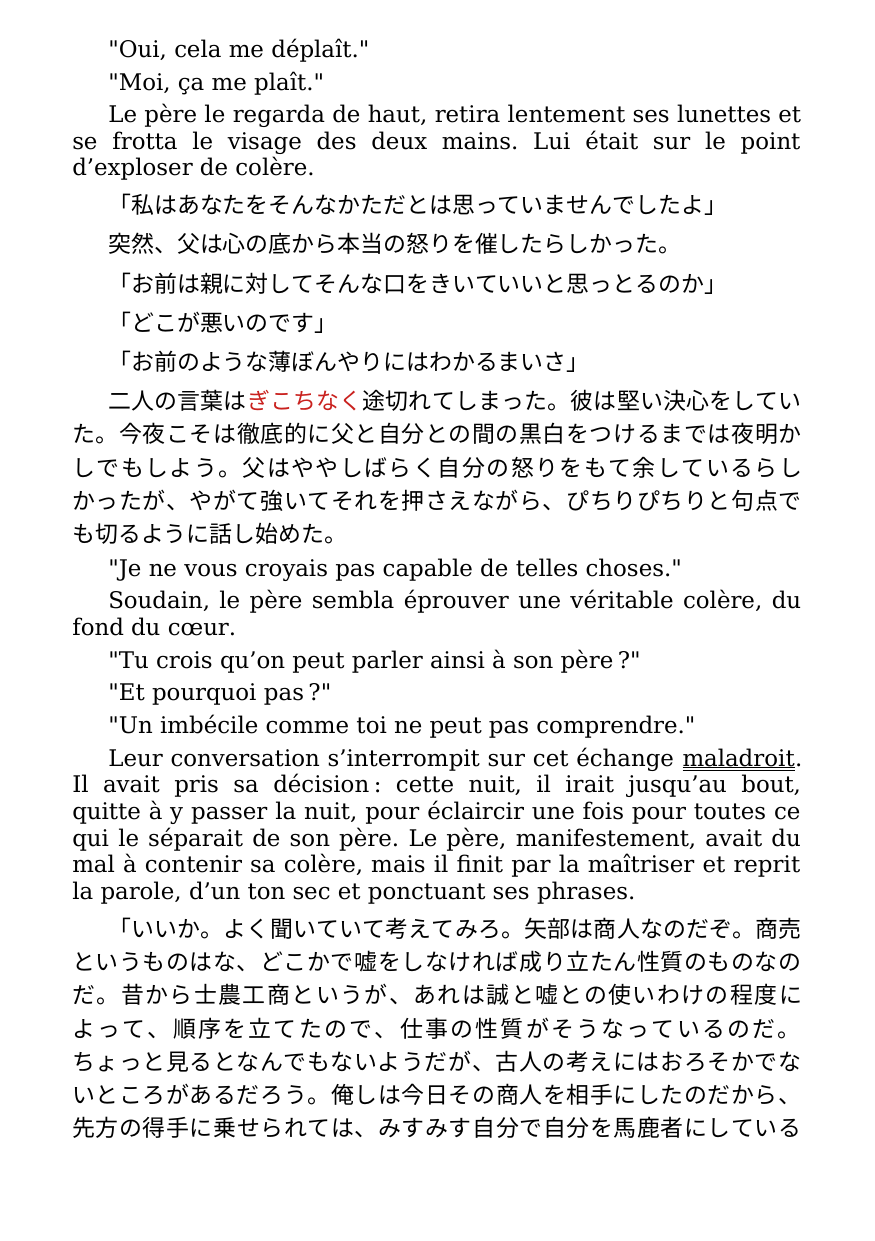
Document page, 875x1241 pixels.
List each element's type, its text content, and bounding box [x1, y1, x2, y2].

text "Je ne vous croyais pas capable de telles choses." [72, 555, 802, 582]
text Leur conversation s’interrompit sur cet échange maladroit. Il avait pris sa décision : cette nuit, il irait jusqu’au bout, quitte à y passer la nuit, pour éclaircir une fois pour toutes ce qui le séparait de son père. Le père, manifestement, avait du mal à contenir sa colère, mais il finit par la maîtriser et reprit la parole, d’un ton sec et ponctuant ses phrases. [72, 745, 802, 905]
text "Moi, ça me plaît." [72, 69, 802, 95]
text 「お前のような薄ぼんやりにはわかるまいさ」 [72, 344, 802, 377]
text 突然、父は心の底から本当の怒りを催したらしかった。 [72, 226, 802, 259]
text 「私はあなたをそんなかただとは思っていませんでしたよ」 [72, 187, 802, 220]
text Soudain, le père sembla éprouver une véritable colère, du fond du cœur. [72, 588, 802, 641]
text 「いいか。よく聞いていて考えてみろ。矢部は商人なのだぞ。商売というものはな、どこかで嘘をしなければ成り立たん性質のものなのだ。昔から士農工商というが、あれは誠と嘘との使いわけの程度によって、順序を立てたので、仕事の性質がそうなっているのだ。ちょっと見るとなんでもないようだが、古人の考えにはおろそかでないところがあるだろう。俺しは今日その商人を相手にしたのだから、先方の得手に乗せられては、みすみす自分で自分を馬鹿者にしている [72, 911, 802, 1143]
text "Et pourquoi pas ?" [72, 679, 802, 706]
text "Tu crois qu’on peut parler ainsi à son père ?" [72, 647, 802, 674]
text 「どこが悪いのです」 [72, 305, 802, 338]
text 二人の言葉はぎこちなく途切れてしまった。彼は堅い決心をしていた。今夜こそは徹底的に父と自分との間の黒白をつけるまでは夜明かしでもしよう。父はややしばらく自分の怒りをもて余しているらしかったが、やがて強いてそれを押さえながら、ぴちりぴちりと句点でも切るように話し始めた。 [72, 383, 802, 549]
text "Oui, cela me déplaît." [72, 36, 802, 63]
text "Un imbécile comme toi ne peut pas comprendre." [72, 712, 802, 739]
text 「お前は親に対してそんな口をきいていいと思っとるのか」 [72, 266, 802, 299]
text Le père le regarda de haut, retira lentement ses lunettes et se frotta le visage des deux mains. Lui était sur le point d’exploser de colère. [72, 101, 802, 181]
